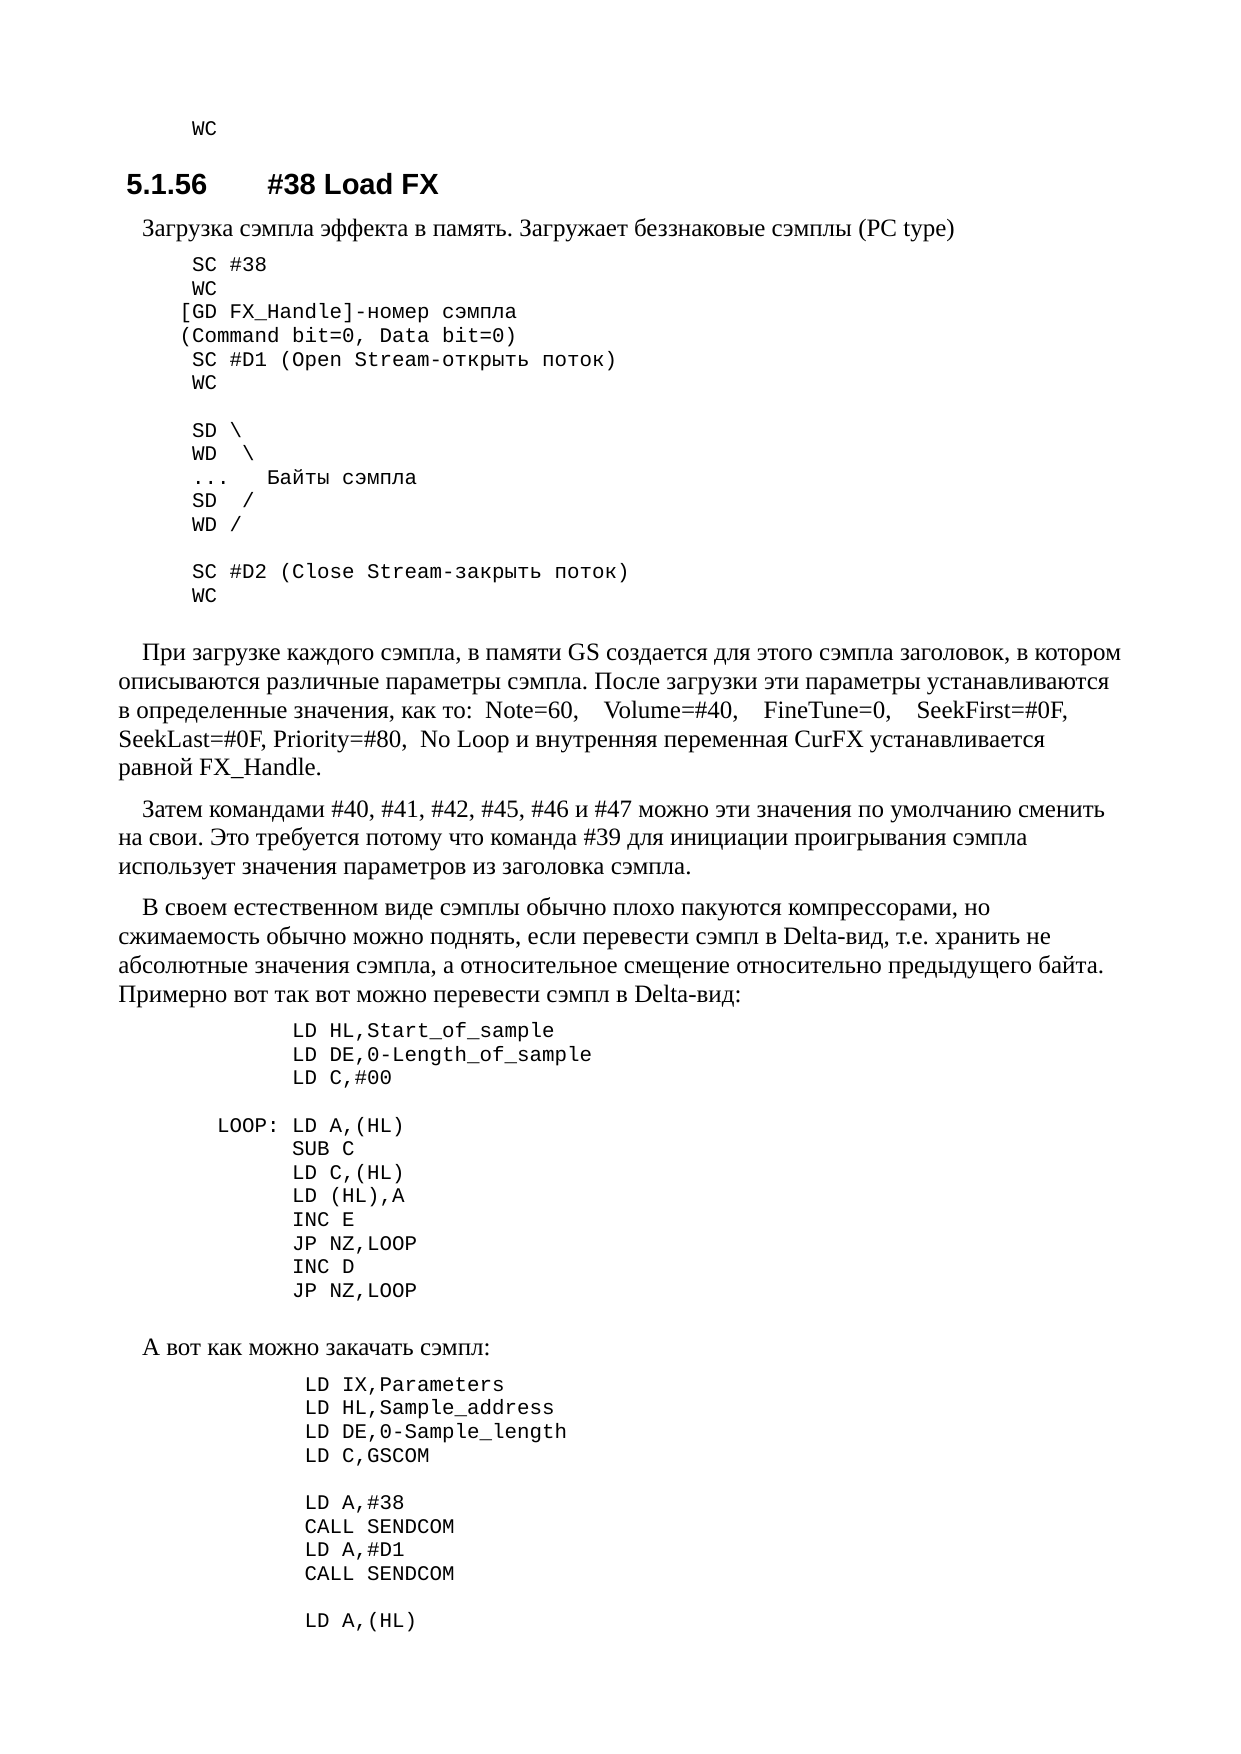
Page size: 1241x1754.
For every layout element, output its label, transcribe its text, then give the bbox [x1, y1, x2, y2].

text При загрузке каждого сэмпла, в памяти GS создается для этого сэмпла заголовок, в котором описываются различные параметры сэмпла. После загрузки эти параметры устанавливаются в определенные значения, как то: Note=60, Volume=#40, FineTune=0, SeekFirst=#0F, SeekLast=#0F, Priority=#80, No Loop и внутренняя переменная CurFX устанавливается равной FX_Handle. [118, 637, 1122, 781]
text SC #D1 (Open Stream-открыть поток) [118, 349, 1122, 372]
text JP NZ,LOOP [118, 1233, 1122, 1256]
text WC [118, 585, 1122, 609]
text WC [118, 372, 1122, 396]
text LD HL,Start_of_sample [118, 1020, 1122, 1044]
text SUB C [118, 1138, 1122, 1162]
text SC #D2 (Close Stream-закрыть поток) [118, 561, 1122, 585]
text LD C,GSCOM [118, 1445, 1122, 1468]
text LOOP: LD A,(HL) [118, 1114, 1122, 1138]
text CALL SENDCOM [118, 1563, 1122, 1587]
text JP NZ,LOOP [118, 1280, 1122, 1304]
text [GD FX_Handle]-номер сэмпла [118, 301, 1122, 325]
text CALL SENDCOM [118, 1516, 1122, 1539]
text SC #38 [118, 254, 1122, 278]
text LD HL,Sample_address [118, 1397, 1122, 1421]
text WC [118, 118, 1122, 142]
text Загрузка сэмпла эффекта в память. Загружает беззнаковые сэмплы (PC type) [118, 213, 1122, 242]
text LD C,#00 [118, 1067, 1122, 1091]
text А вот как можно закачать сэмпл: [118, 1332, 1122, 1361]
text LD DE,0-Sample_length [118, 1421, 1122, 1445]
text (Command bit=0, Data bit=0) [118, 325, 1122, 349]
text LD C,(HL) [118, 1162, 1122, 1186]
text LD DE,0-Length_of_sample [118, 1044, 1122, 1067]
text LD A,#38 [118, 1492, 1122, 1516]
text WD / [118, 514, 1122, 538]
text LD (HL),A [118, 1186, 1122, 1209]
text ... Байты сэмпла [118, 467, 1122, 491]
text INC E [118, 1209, 1122, 1233]
text LD A,#D1 [118, 1539, 1122, 1563]
text WD \ [118, 443, 1122, 467]
text SD / [118, 491, 1122, 514]
text INC D [118, 1256, 1122, 1280]
text LD IX,Parameters [118, 1374, 1122, 1397]
text Затем командами #40, #41, #42, #45, #46 и #47 можно эти значения по умолчанию сменить на свои. Это требуется потому что команда #39 для инициации проигрывания сэмпла использует значения параметров из заголовка сэмпла. [118, 794, 1122, 880]
text WC [118, 278, 1122, 301]
text В своем естественном виде сэмплы обычно плохо пакуются компрессорами, но сжимаемость обычно можно поднять, если перевести сэмпл в Delta-вид, т.е. хранить не абсолютные значения сэмпла, а относительное смещение относительно предыдущего байта. Примерно вот так вот можно перевести сэмпл в Delta-вид: [118, 892, 1122, 1007]
subtitle #38 Load FX [118, 167, 1122, 200]
text LD A,(HL) [118, 1610, 1122, 1634]
text SD \ [118, 419, 1122, 443]
